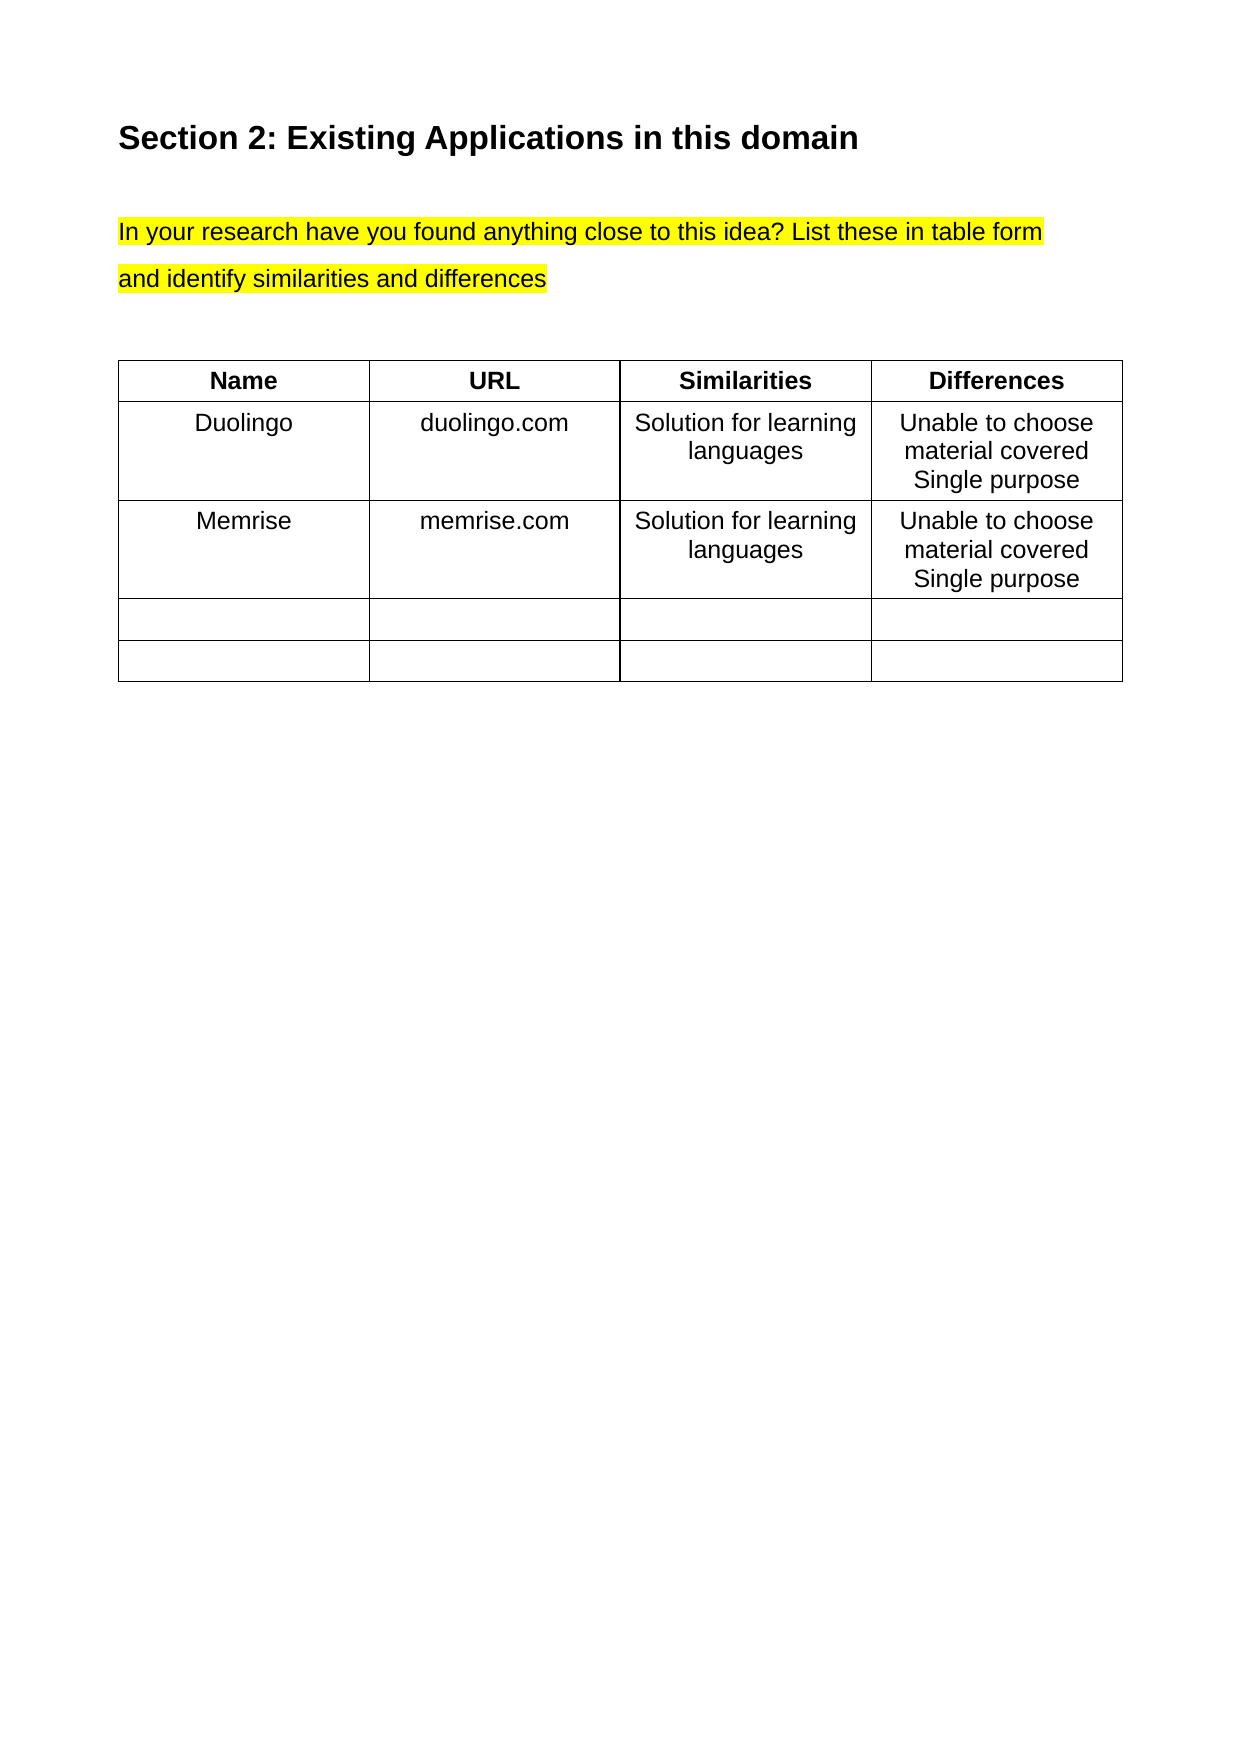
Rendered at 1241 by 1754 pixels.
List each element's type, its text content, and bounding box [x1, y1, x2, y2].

table_cell Solution for learning languages [621, 501, 871, 598]
table_cell Solution for learning languages [621, 402, 871, 499]
table_cell memrise.com [370, 501, 619, 598]
subtitle Section 2: Existing Applications in this domain [118, 118, 1122, 157]
table_header Similarities [621, 361, 871, 401]
table_cell [621, 599, 871, 639]
table_cell [119, 599, 369, 639]
table_header Differences [872, 361, 1122, 401]
table_cell [119, 641, 369, 681]
table_cell Memrise [119, 501, 369, 598]
table_header Name [119, 361, 369, 401]
text In your research have you found anything close to this idea? List these in table form [118, 217, 1122, 245]
table_cell [370, 599, 619, 639]
table_cell Duolingo [119, 402, 369, 499]
table_cell [370, 641, 619, 681]
table_cell [872, 599, 1122, 639]
table_header URL [370, 361, 619, 401]
table_cell Unable to choose material covered Single purpose [872, 501, 1122, 598]
table_cell [621, 641, 871, 681]
table_cell Unable to choose material covered Single purpose [872, 402, 1122, 499]
table_cell duolingo.com [370, 402, 619, 499]
table_cell [872, 641, 1122, 681]
text and identify similarities and differences [118, 264, 1122, 293]
